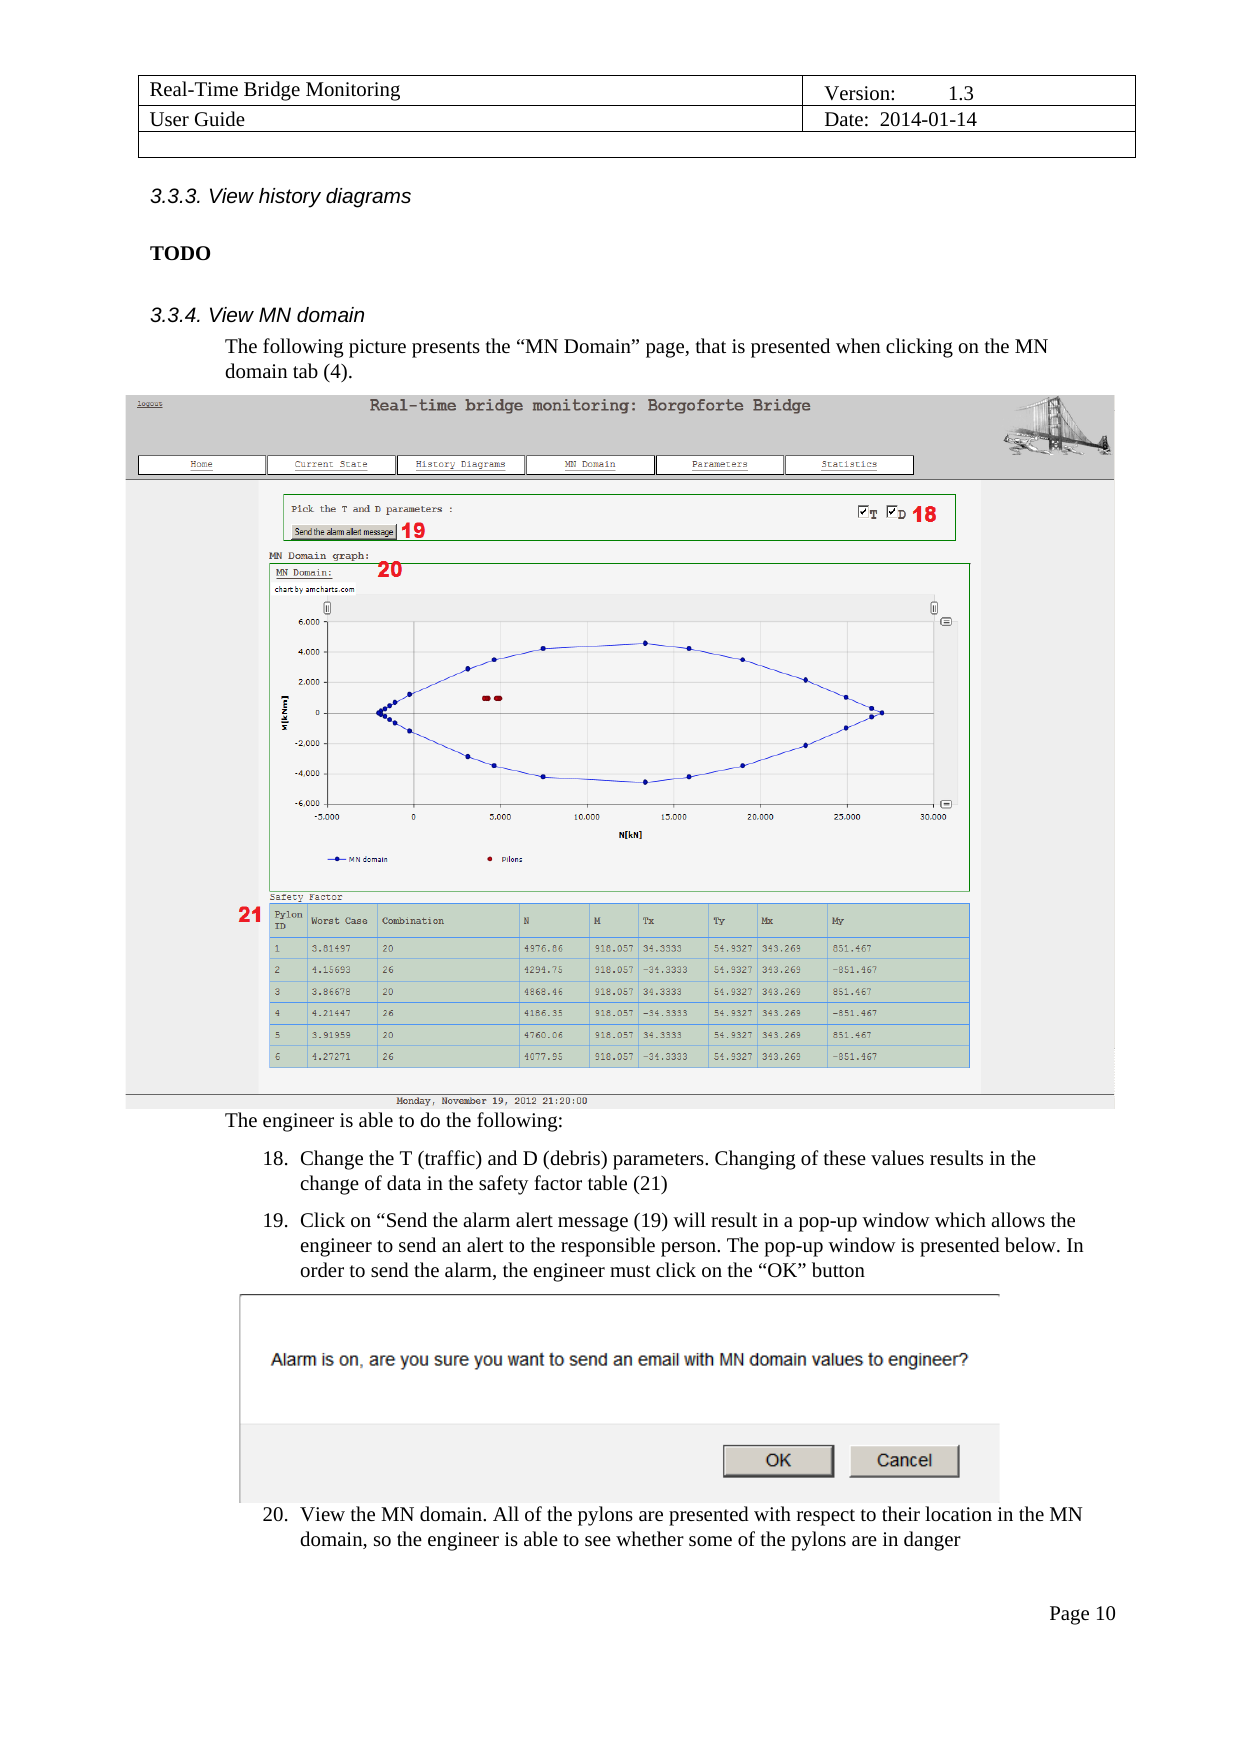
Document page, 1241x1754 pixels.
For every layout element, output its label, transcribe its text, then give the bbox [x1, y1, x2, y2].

list Change the T (traffic) and D (debris) parameters. Changing of these values results in the change of data in the safety factor table (21) [262, 1145, 1090, 1195]
list Click on “Send the alarm alert message (19) will result in a pop-up window which allows the engineer to send an alert to the responsible person. The pop-up window is presented below. In order to send the alarm, the engineer must click on the “OK” button [262, 1207, 1090, 1282]
subtitle 3.3.3. View history diagrams [150, 183, 1090, 208]
text The following picture presents the “MN Domain” page, that is presented when clicking on the MN domain tab (4). [225, 333, 1090, 383]
picture [239, 1294, 1001, 1503]
subtitle 3.3.4. View MN domain [150, 302, 1090, 327]
text The engineer is able to do the following: [225, 1109, 1090, 1132]
picture [125, 395, 1115, 1109]
text TODO [150, 239, 1090, 264]
list View the MN domain. All of the pylons are presented with respect to their location in the MN domain, so the engineer is able to see whether some of the pylons are in danger [262, 1295, 1090, 1551]
